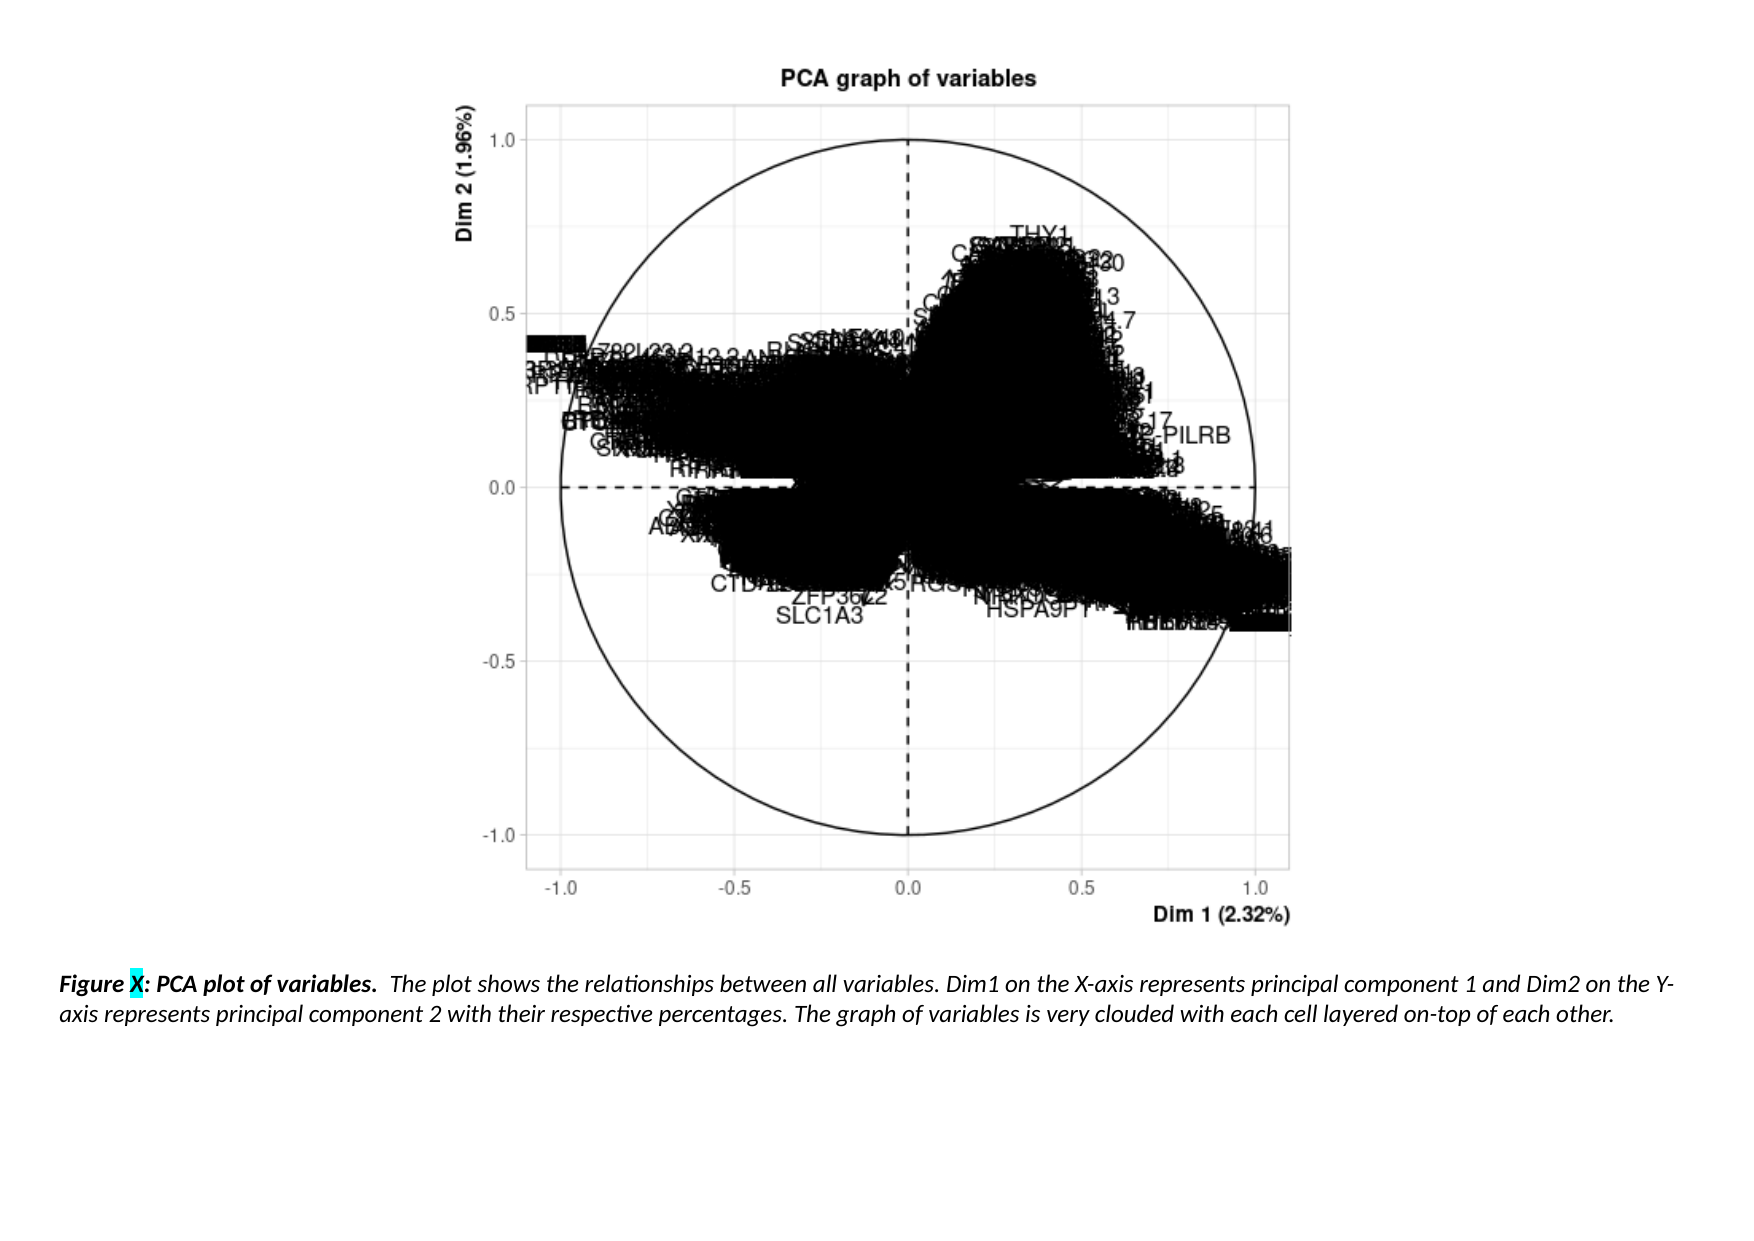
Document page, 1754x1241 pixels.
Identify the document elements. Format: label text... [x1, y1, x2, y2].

text Figure X: PCA plot of variables. The plot shows the relationships between all variables. Dim1 on the X-axis represents principal component 1 and Dim2 on the Y-axis represents principal component 2 with their respective percentages. The graph of variables is very clouded with each cell layered on-top of each other. [59, 968, 1695, 1029]
picture [430, 59, 1324, 938]
